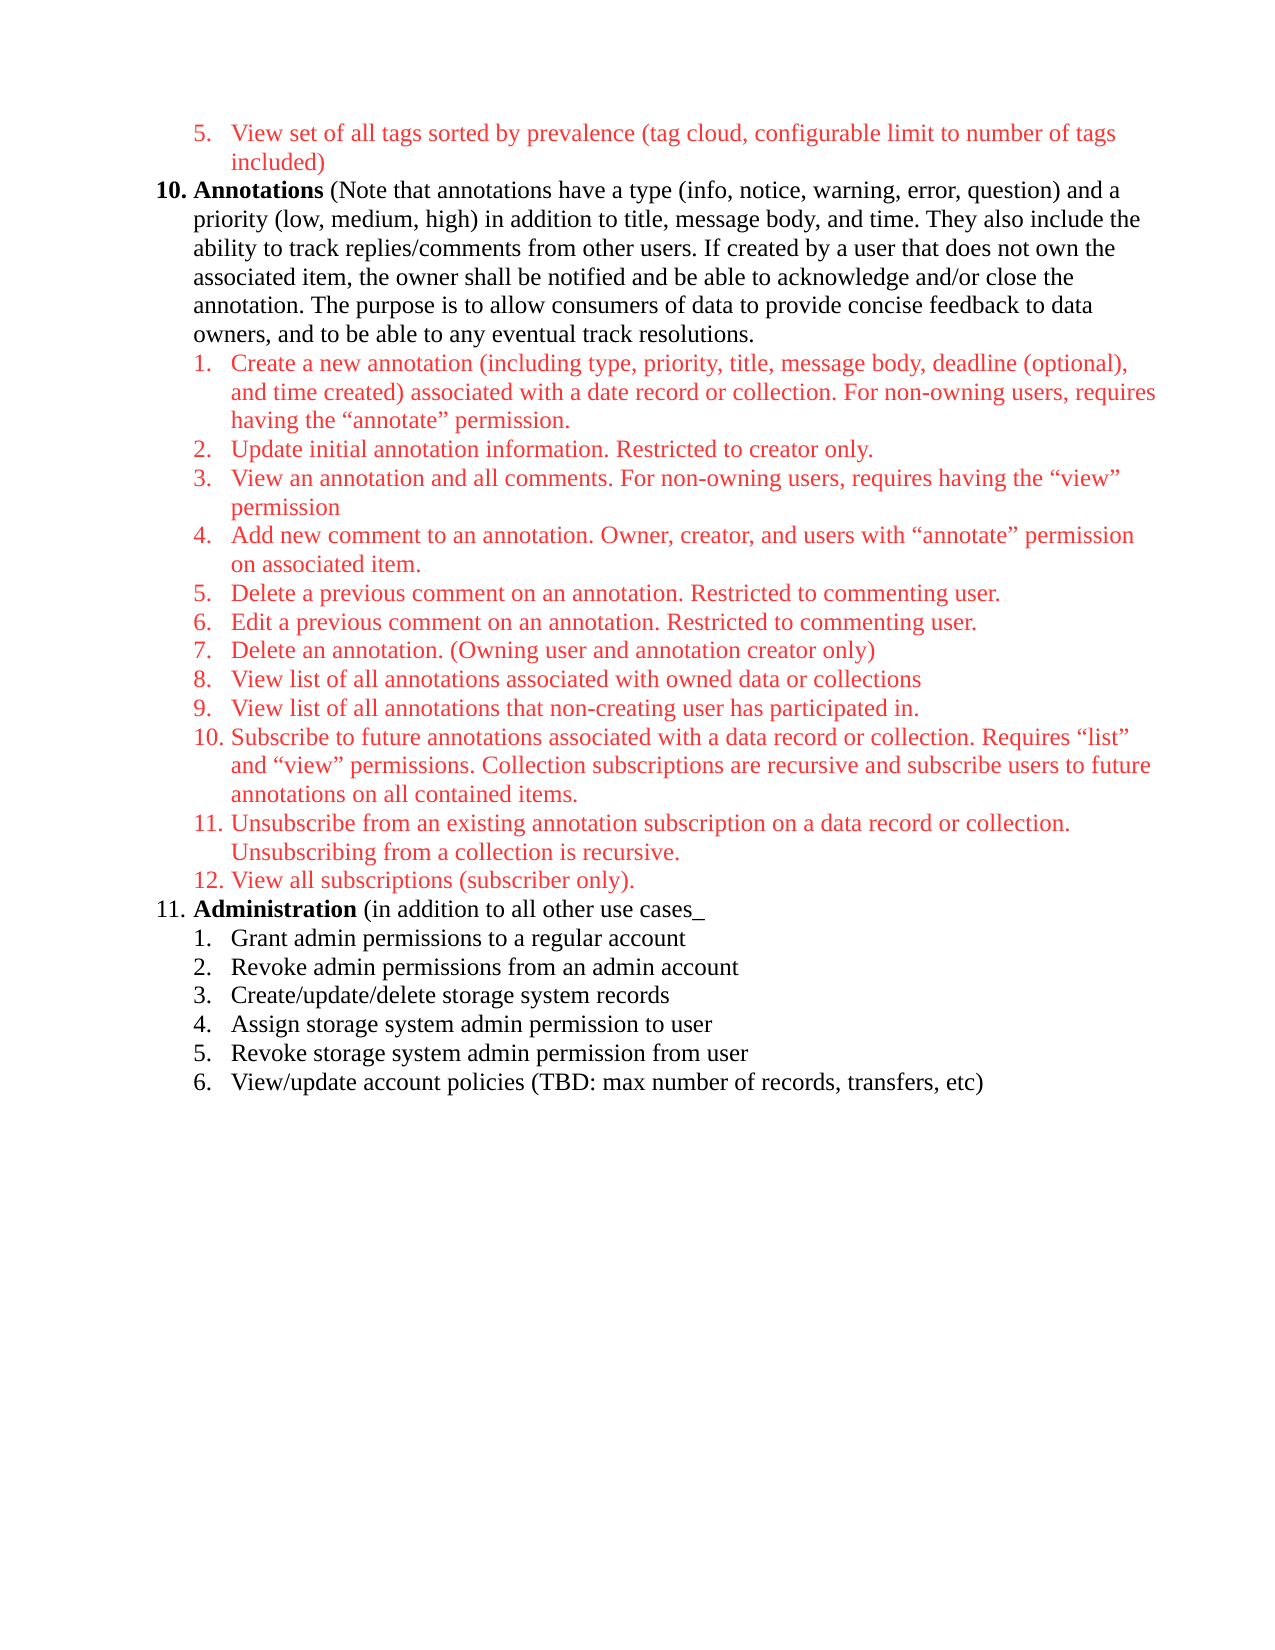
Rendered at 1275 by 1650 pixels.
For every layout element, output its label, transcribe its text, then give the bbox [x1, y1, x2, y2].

list View list of all annotations that non-creating user has participated in. [193, 693, 1157, 722]
list View/update account policies (TBD: max number of records, transfers, etc) [193, 1067, 1157, 1096]
list Unsubscribe from an existing annotation subscription on a data record or collection. Unsubscribing from a collection is recursive. [193, 808, 1157, 866]
list Update initial annotation information. Restricted to creator only. [193, 434, 1157, 463]
list Annotations (Note that annotations have a type (info, notice, warning, error, question) and a priority (low, medium, high) in addition to title, message body, and time. They also include the ability to track replies/comments from other users. If created by a user that does not own the associated item, the owner shall be notified and be able to acknowledge and/or close the annotation. The purpose is to allow consumers of data to provide concise feedback to data owners, and to be able to any eventual track resolutions. [156, 176, 1157, 348]
list View set of all tags sorted by prevalence (tag cloud, configurable limit to number of tags included) [193, 118, 1157, 176]
list Delete an annotation. (Owning user and annotation creator only) [193, 636, 1157, 664]
list Administration (in addition to all other use cases_ [156, 894, 1157, 923]
list Assign storage system admin permission to user [193, 1009, 1157, 1038]
list View an annotation and all comments. For non-owning users, requires having the “view” permission [193, 463, 1157, 521]
list Create a new annotation (including type, priority, title, message body, deadline (optional), and time created) associated with a date record or collection. For non-owning users, requires having the “annotate” permission. [193, 348, 1157, 434]
list View list of all annotations associated with owned data or collections [193, 664, 1157, 693]
list Revoke admin permissions from an admin account [193, 952, 1157, 981]
list Edit a previous comment on an annotation. Restricted to commenting user. [193, 607, 1157, 636]
list Add new comment to an annotation. Owner, creator, and users with “annotate” permission on associated item. [193, 521, 1157, 578]
list View all subscriptions (subscriber only). [193, 866, 1157, 894]
list Create/update/delete storage system records [193, 981, 1157, 1009]
list Delete a previous comment on an annotation. Restricted to commenting user. [193, 578, 1157, 607]
list Grant admin permissions to a regular account [193, 923, 1157, 952]
list Revoke storage system admin permission from user [193, 1038, 1157, 1067]
list Subscribe to future annotations associated with a data record or collection. Requires “list” and “view” permissions. Collection subscriptions are recursive and subscribe users to future annotations on all contained items. [193, 722, 1157, 808]
